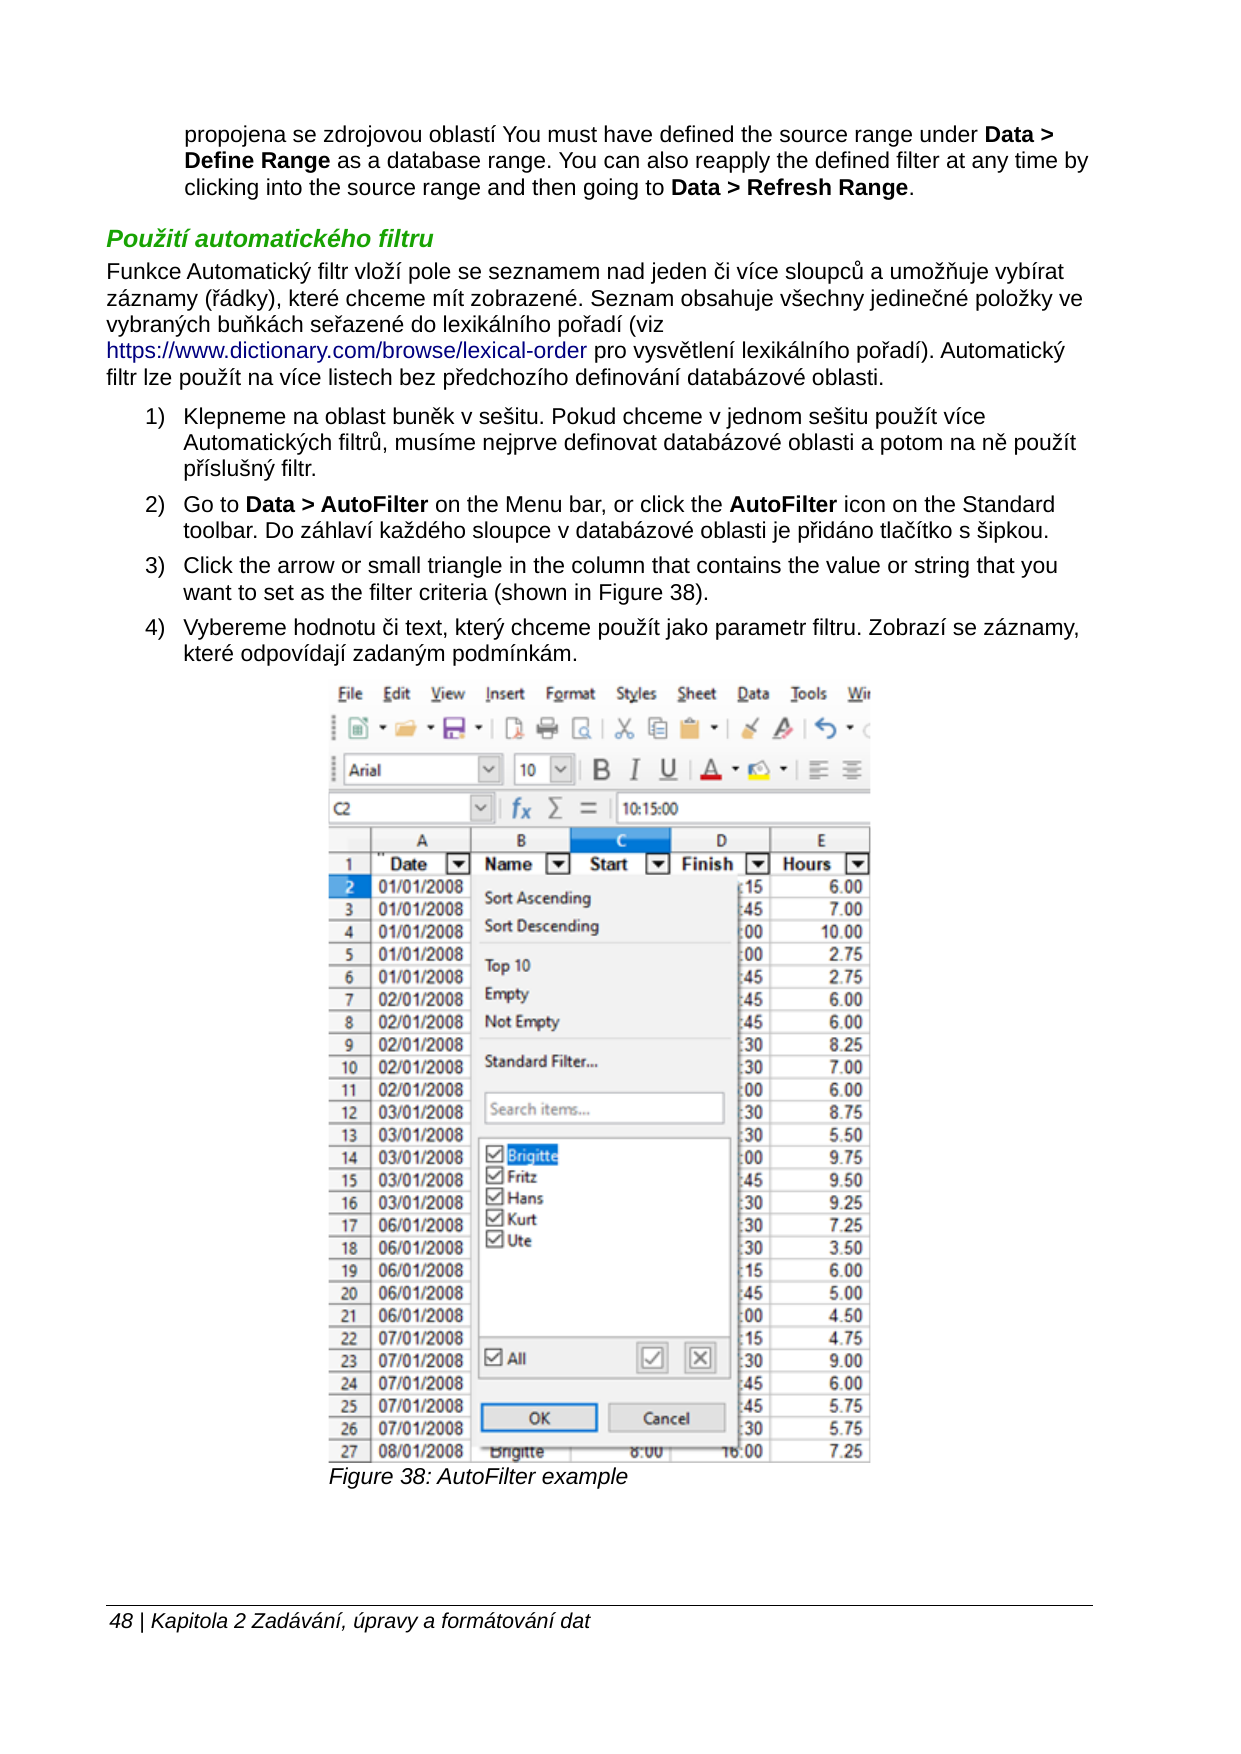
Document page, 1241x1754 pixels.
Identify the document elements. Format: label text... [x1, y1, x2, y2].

list Klepneme na oblast buněk v sešitu. Pokud chceme v jednom sešitu použít více Automatických filtrů, musíme nejprve definovat databázové oblasti a potom na ně použít příslušný filtr. [165, 403, 1093, 482]
list Click the arrow or small triangle in the column that contains the value or string that you want to set as the filter criteria (shown in Figure 38). [165, 552, 1093, 605]
list Vybereme hodnotu či text, který chceme použít jako parametr filtru. Zobrazí se záznamy, které odpovídají zadaným podmínkám. [165, 614, 1093, 666]
list Go to Data > AutoFilter on the Menu bar, or click the AutoFilter icon on the Standard toolbar. Do záhlaví každého sloupce v databázové oblasti je přidáno tlačítko s šipkou. [165, 491, 1093, 543]
text Funkce Automatický filtr vloží pole se seznamem nad jeden či více sloupců a umožňuje vybírat záznamy (řádky), které chceme mít zobrazené. Seznam obsahuje všechny jedinečné položky ve vybraných buňkách seřazené do lexikálního pořadí (viz https://www.dictionary.com/browse/lexical-order pro vysvětlení lexikálního pořadí). Automatický filtr lze použít na více listech bez předchozího definování databázové oblasti. [106, 258, 1093, 390]
text Figure 38: AutoFilter example [328, 1463, 871, 1489]
picture [328, 678, 871, 1463]
list propojena se zdrojovou oblastí You must have defined the source range under Data > Define Range as a database range. You can also reapply the defined filter at any time by clicking into the source range and then going to Data > Refresh Range. [144, 118, 1093, 203]
subtitle Použití automatického filtru [106, 224, 1093, 252]
